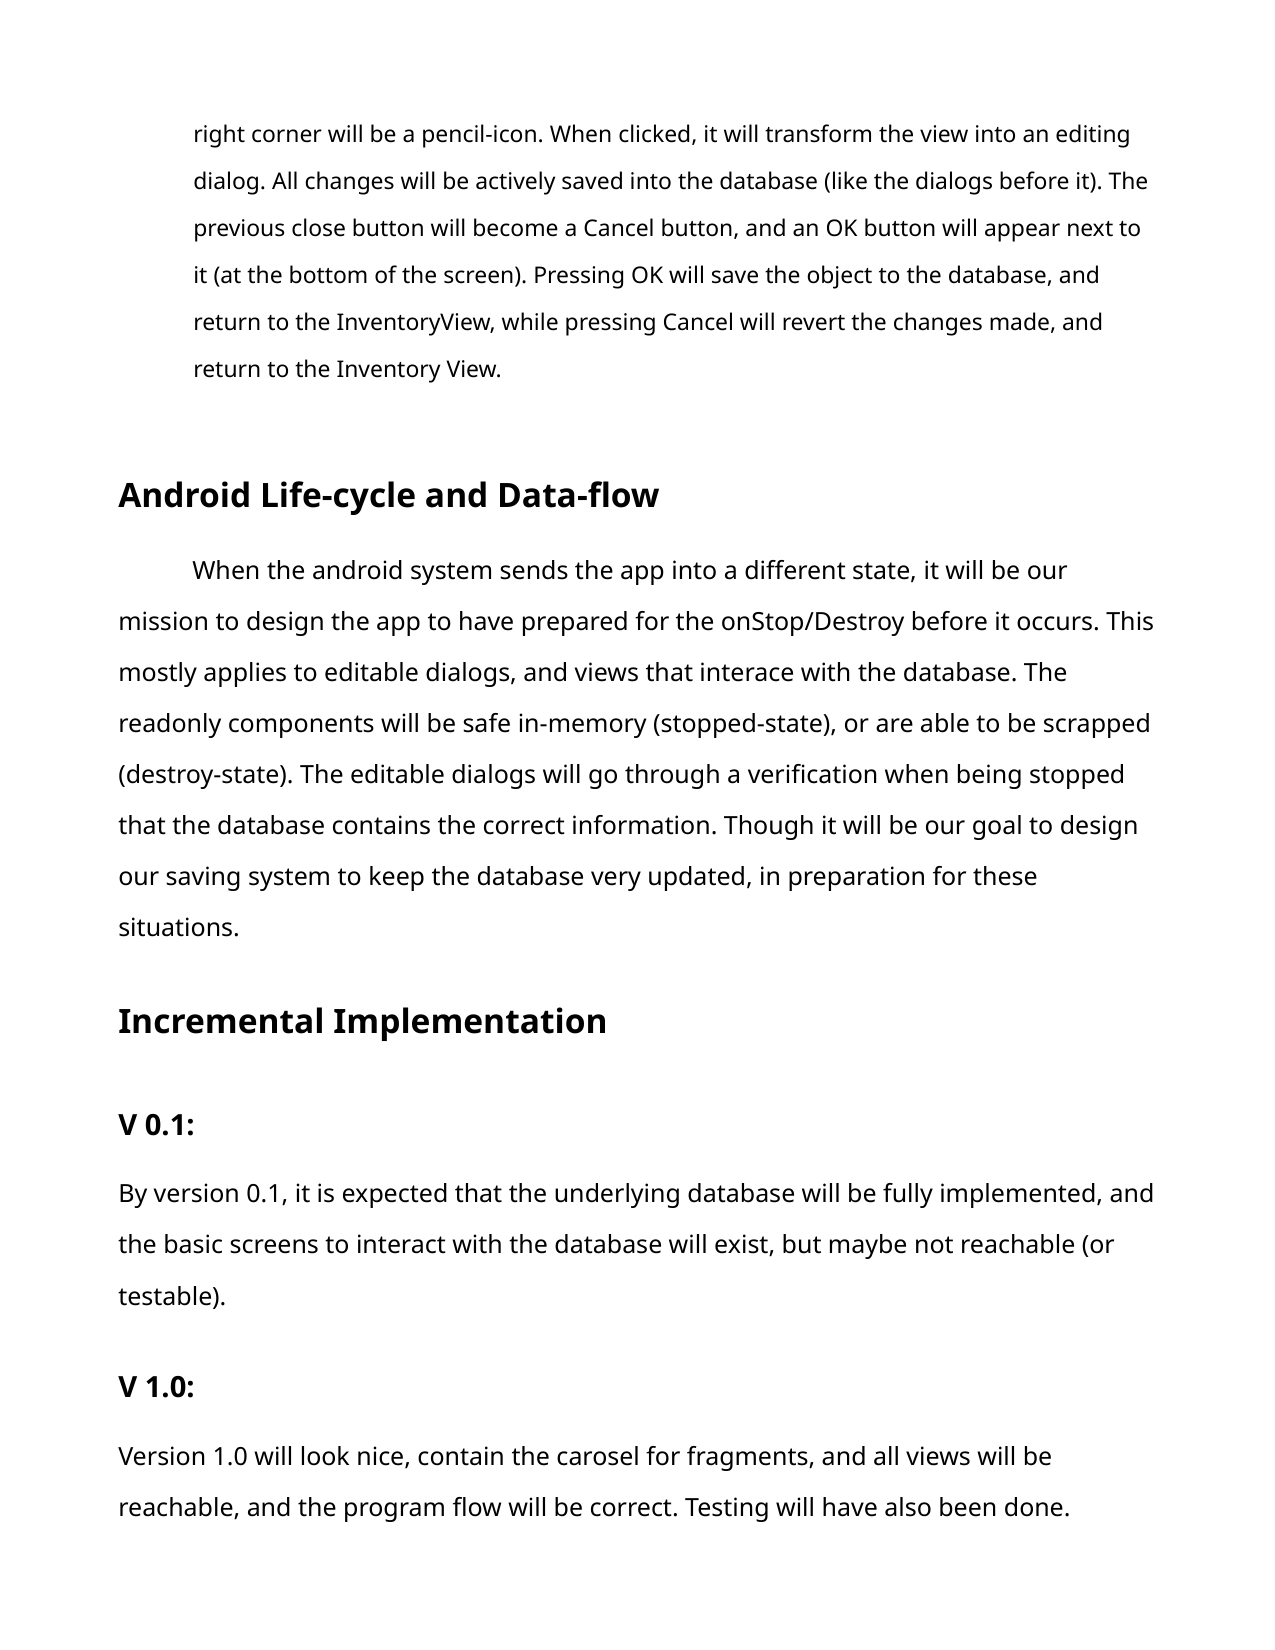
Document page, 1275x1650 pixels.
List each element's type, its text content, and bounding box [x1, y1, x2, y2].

text By version 0.1, it is expected that the underlying database will be fully implemented, and the basic screens to interact with the database will exist, but maybe not reachable (or testable). [118, 1176, 1157, 1312]
list right corner will be a pencil-icon. When clicked, it will transform the view into an editing dialog. All changes will be actively saved into the database (like the dialogs before it). The previous close button will become a Cancel button, and an OK button will appear next to it (at the bottom of the screen). Pressing OK will save the object to the database, and return to the InventoryView, while pressing Cancel will revert the changes made, and return to the Inventory View. [156, 118, 1157, 384]
subtitle V 0.1: [118, 1104, 1157, 1144]
subtitle Incremental Implementation [118, 998, 1157, 1044]
subtitle V 1.0: [118, 1367, 1157, 1406]
text When the android system sends the app into a different state, it will be our mission to design the app to have prepared for the onStop/Destroy before it occurs. This mostly applies to editable dialogs, and views that interace with the database. The readonly components will be safe in-memory (stopped-state), or are able to be scrapped (destroy-state). The editable dialogs will go through a verification when being stopped that the database contains the correct information. Though it will be our goal to design our saving system to keep the database very updated, in preparation for these situations. [118, 552, 1157, 944]
text Version 1.0 will look nice, contain the carosel for fragments, and all views will be reachable, and the program flow will be correct. Testing will have also been done. [118, 1439, 1157, 1524]
subtitle Android Life-cycle and Data-flow [118, 471, 1157, 517]
